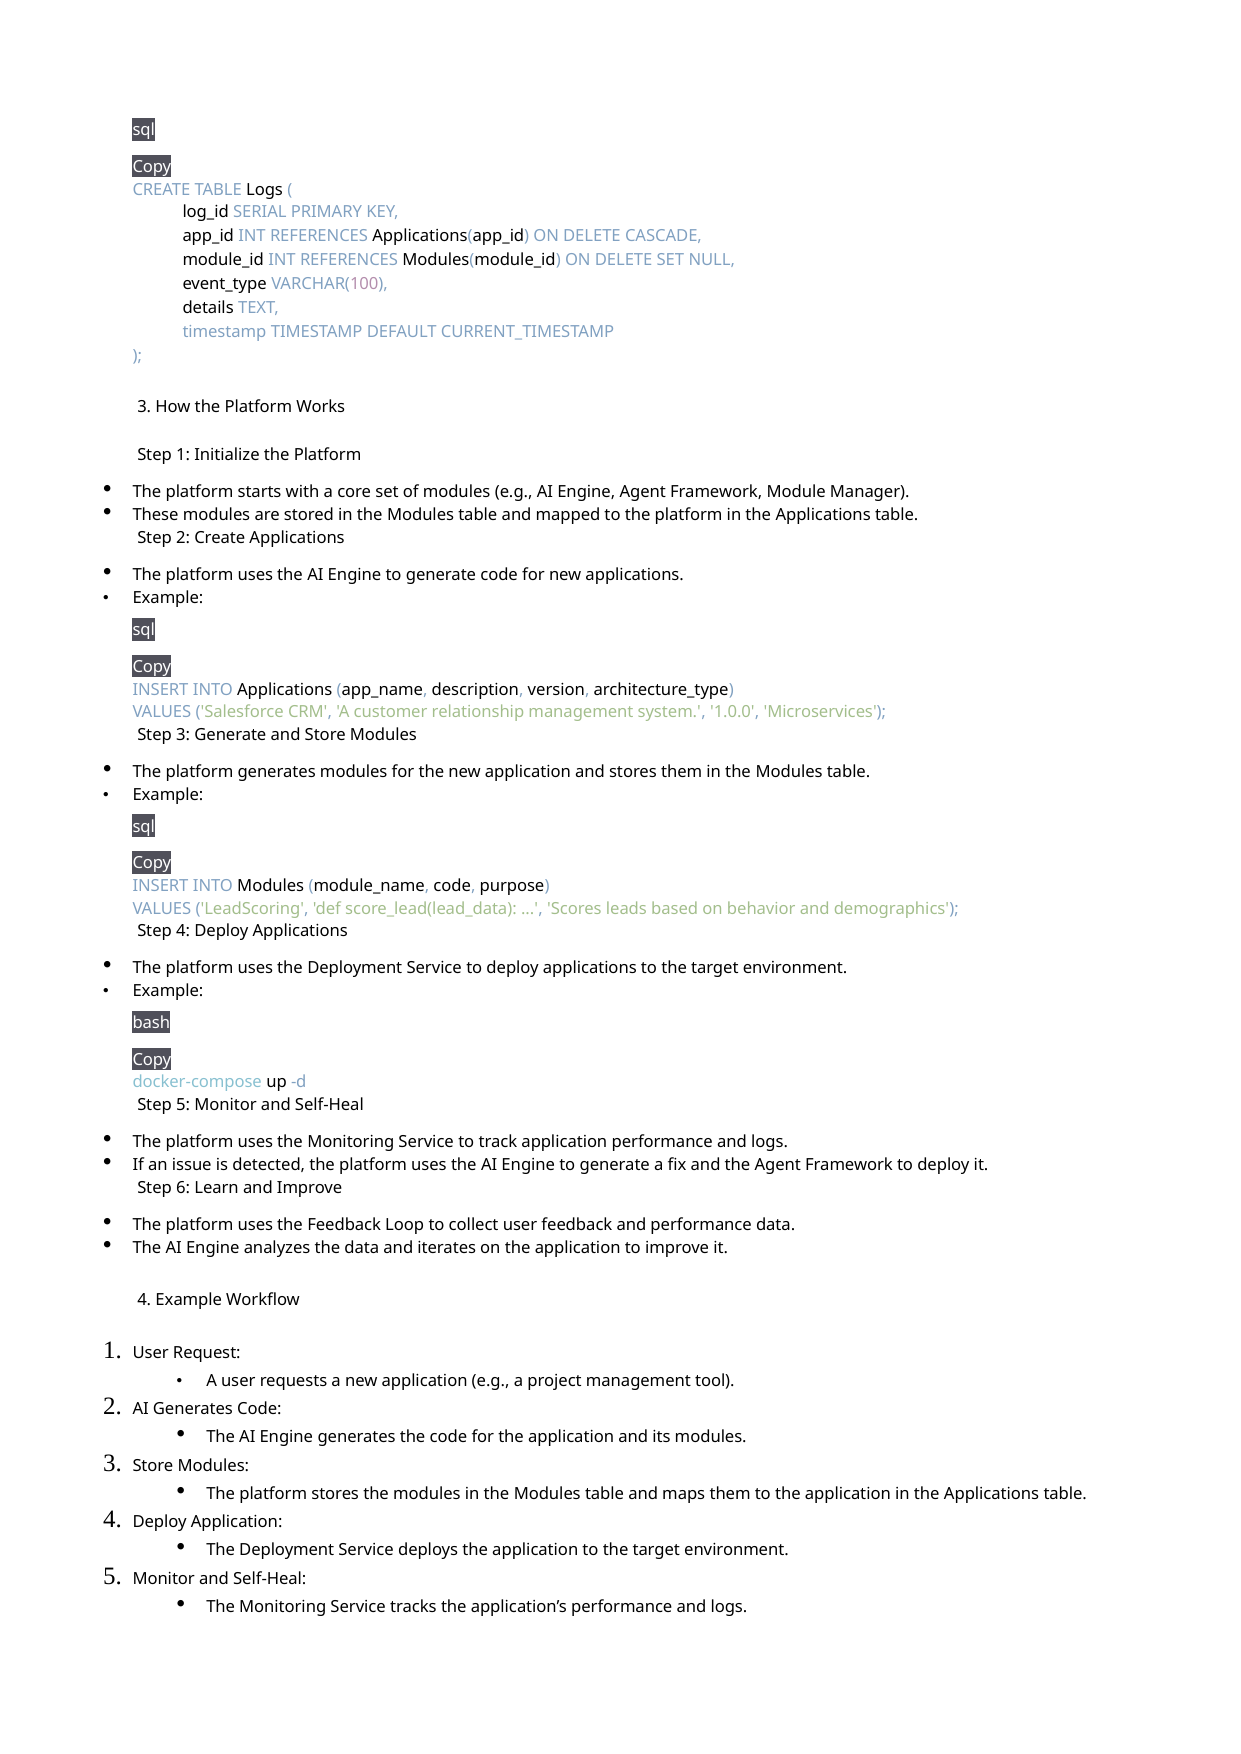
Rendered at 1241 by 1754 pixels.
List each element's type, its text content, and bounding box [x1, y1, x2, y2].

list These modules are stored in the Modules table and mapped to the platform in the Applications table. [118, 503, 1122, 526]
subtitle 3. How the Platform Works [137, 395, 1122, 418]
list Example: [118, 979, 1122, 1001]
subtitle Step 4: Deploy Applications [137, 919, 1122, 942]
subtitle Step 6: Learn and Improve [137, 1176, 1122, 1198]
list bash [118, 1011, 1122, 1033]
list The Monitoring Service tracks the application’s performance and logs. [176, 1594, 1122, 1618]
list event_type VARCHAR(100), [118, 272, 1122, 296]
subtitle Step 1: Initialize the Platform [137, 443, 1122, 466]
list VALUES ('LeadScoring', 'def score_lead(lead_data): ...', 'Scores leads based on behavior and demographics'); [118, 896, 1122, 919]
list sql [118, 814, 1122, 837]
subtitle 4. Example Workflow [137, 1287, 1122, 1310]
list The platform uses the Feedback Loop to collect user feedback and performance data. [118, 1213, 1122, 1236]
list If an issue is detected, the platform uses the AI Engine to generate a fix and the Agent Framework to deploy it. [118, 1153, 1122, 1176]
list The platform uses the Monitoring Service to track application performance and logs. [118, 1129, 1122, 1153]
subtitle Step 2: Create Applications [137, 526, 1122, 549]
list The platform stores the modules in the Modules table and maps them to the application in the Applications table. [176, 1481, 1122, 1504]
list A user requests a new application (e.g., a project management tool). [176, 1369, 1122, 1391]
list INSERT INTO Applications (app_name, description, version, architecture_type) [118, 677, 1122, 700]
list Example: [118, 586, 1122, 608]
list The AI Engine analyzes the data and iterates on the application to improve it. [118, 1236, 1122, 1259]
list sql [118, 618, 1122, 641]
list INSERT INTO Modules (module_name, code, purpose) [118, 874, 1122, 896]
list log_id SERIAL PRIMARY KEY, [118, 200, 1122, 224]
list sql [118, 118, 1122, 141]
list timestamp TIMESTAMP DEFAULT CURRENT_TIMESTAMP [118, 320, 1122, 344]
list The platform uses the AI Engine to generate code for new applications. [118, 563, 1122, 586]
list module_id INT REFERENCES Modules(module_id) ON DELETE SET NULL, [118, 248, 1122, 272]
list Monitor and Self-Heal: [118, 1561, 1122, 1590]
list Copy [118, 851, 1122, 874]
list User Request: [118, 1335, 1122, 1364]
list Store Modules: [118, 1448, 1122, 1477]
subtitle Step 5: Monitor and Self-Heal [137, 1093, 1122, 1115]
list The AI Engine generates the code for the application and its modules. [176, 1425, 1122, 1448]
list AI Generates Code: [118, 1391, 1122, 1420]
list CREATE TABLE Logs ( [118, 177, 1122, 200]
list VALUES ('Salesforce CRM', 'A customer relationship management system.', '1.0.0', 'Microservices'); [118, 700, 1122, 722]
subtitle Step 3: Generate and Store Modules [137, 722, 1122, 745]
list The Deployment Service deploys the application to the target environment. [176, 1538, 1122, 1561]
list The platform uses the Deployment Service to deploy applications to the target environment. [118, 956, 1122, 979]
list details TEXT, [118, 296, 1122, 320]
list Deploy Application: [118, 1504, 1122, 1533]
list The platform starts with a core set of modules (e.g., AI Engine, Agent Framework, Module Manager). [118, 480, 1122, 503]
list Copy [118, 155, 1122, 177]
list docker-compose up -d [118, 1070, 1122, 1093]
list The platform generates modules for the new application and stores them in the Modules table. [118, 759, 1122, 782]
list ); [118, 344, 1122, 366]
list Copy [118, 1048, 1122, 1070]
list app_id INT REFERENCES Applications(app_id) ON DELETE CASCADE, [118, 224, 1122, 248]
list Example: [118, 782, 1122, 805]
list Copy [118, 655, 1122, 677]
